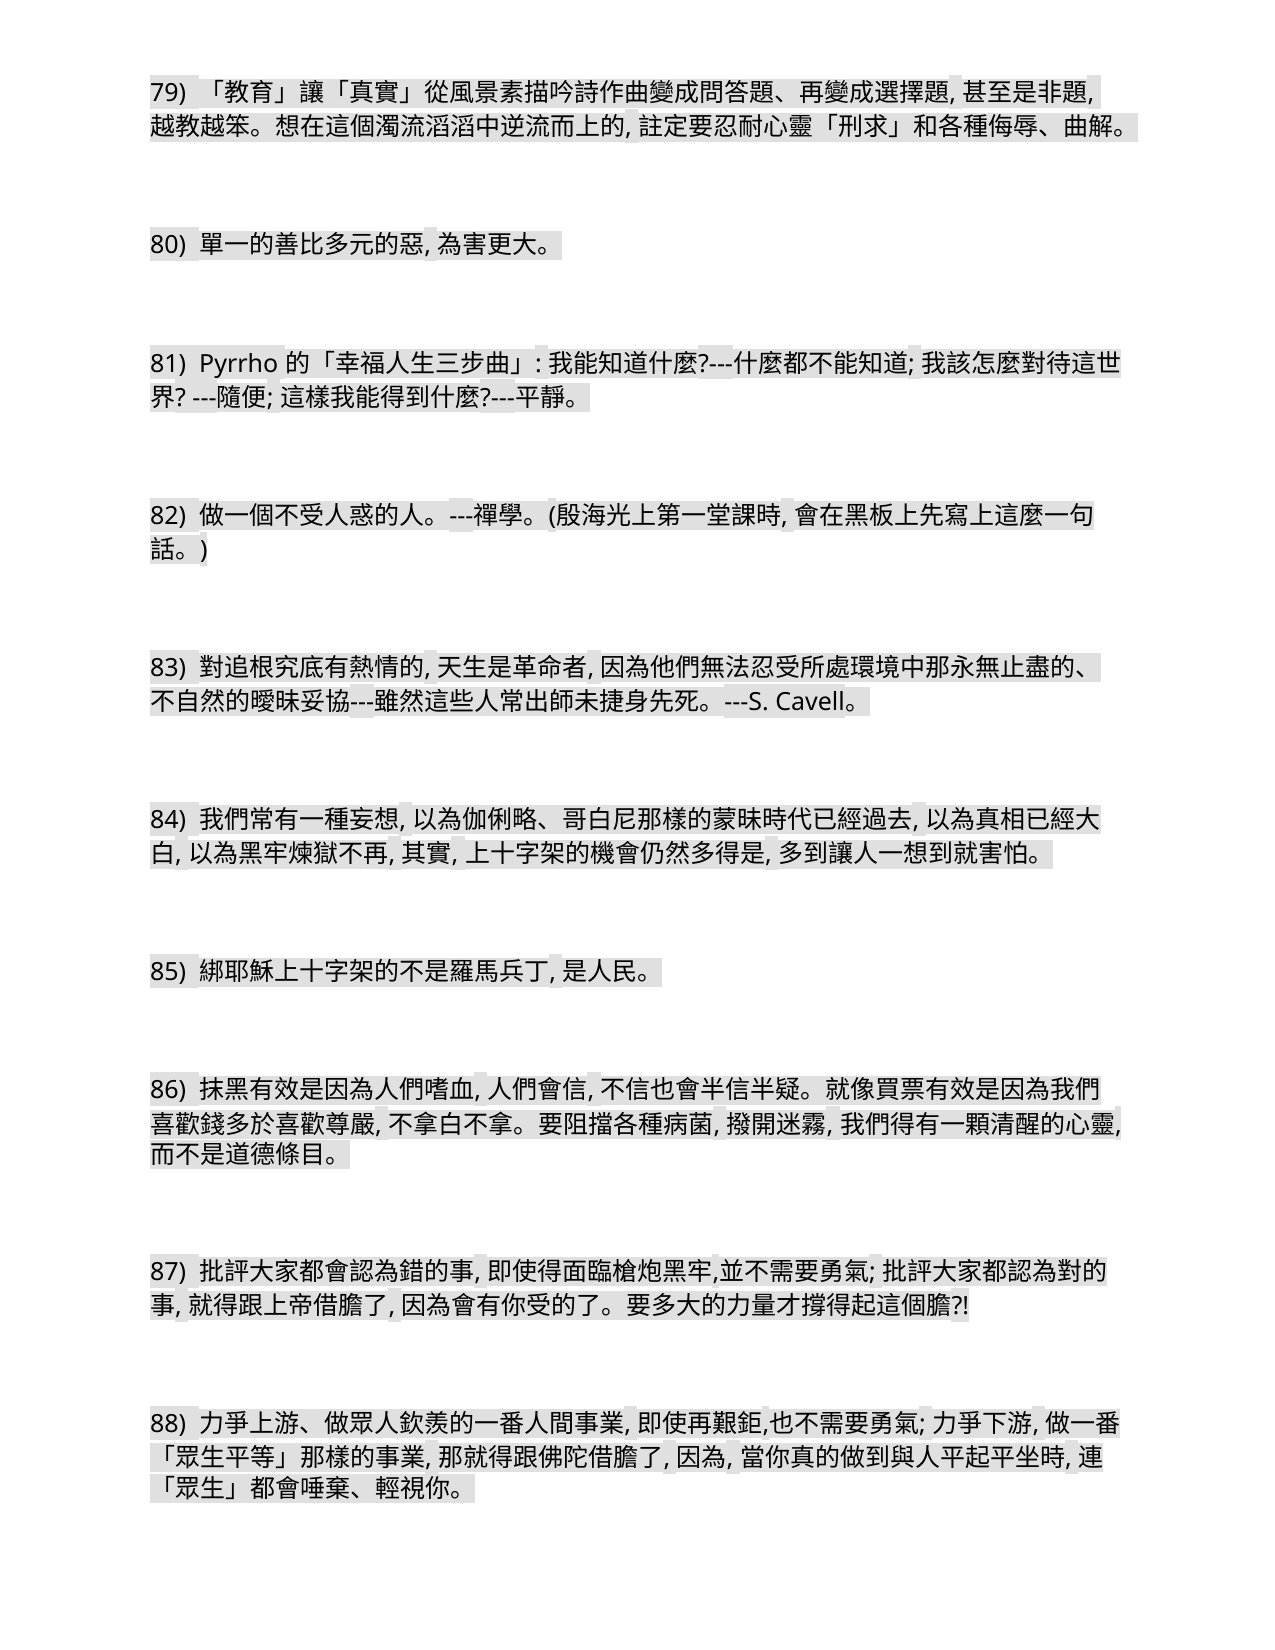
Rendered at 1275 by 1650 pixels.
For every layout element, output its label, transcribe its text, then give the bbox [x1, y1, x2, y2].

text 84) 我們常有一種妄想, 以為伽俐略、哥白尼那樣的蒙昧時代已經過去, 以為真相已經大白, 以為黑牢煉獄不再, 其實, 上十字架的機會仍然多得是, 多到讓人一想到就害怕。 [150, 802, 1125, 870]
text 87) 批評大家都會認為錯的事, 即使得面臨槍炮黑牢,並不需要勇氣; 批評大家都認為對的事, 就得跟上帝借膽了, 因為會有你受的了。要多大的力量才撐得起這個膽?! [150, 1253, 1125, 1322]
text 88) 力爭上游、做眾人欽羨的一番人間事業, 即使再艱鉅,也不需要勇氣; 力爭下游, 做一番「眾生平等」那樣的事業, 那就得跟佛陀借膽了, 因為, 當你真的做到與人平起平坐時, 連「眾生」都會唾棄、輕視你。 [150, 1406, 1125, 1503]
text 86) 抹黑有效是因為人們嗜血, 人們會信, 不信也會半信半疑。就像買票有效是因為我們喜歡錢多於喜歡尊嚴, 不拿白不拿。要阻擋各種病菌, 撥開迷霧, 我們得有一顆清醒的心靈, 而不是道德條目。 [150, 1072, 1125, 1169]
text 85) 綁耶穌上十字架的不是羅馬兵丁, 是人民。 [150, 954, 1125, 988]
text 82) 做一個不受人惑的人。---禪學。(殷海光上第一堂課時, 會在黑板上先寫上這麼一句話。) [150, 497, 1125, 566]
text 80) 單一的善比多元的惡, 為害更大。 [150, 227, 1125, 261]
text 79) 「教育」讓「真實」從風景素描吟詩作曲變成問答題、再變成選擇題, 甚至是非題, 越教越笨。想在這個濁流滔滔中逆流而上的, 註定要忍耐心靈「刑求」和各種侮辱、曲解。 [150, 75, 1125, 143]
text 81) Pyrrho 的「幸福人生三步曲」: 我能知道什麼?---什麼都不能知道; 我該怎麼對待這世界? ---隨便; 這樣我能得到什麼?---平靜。 [150, 345, 1125, 413]
text 83) 對追根究底有熱情的, 天生是革命者, 因為他們無法忍受所處環境中那永無止盡的、不自然的曖昧妥協---雖然這些人常出師未捷身先死。---S. Cavell。 [150, 650, 1125, 718]
